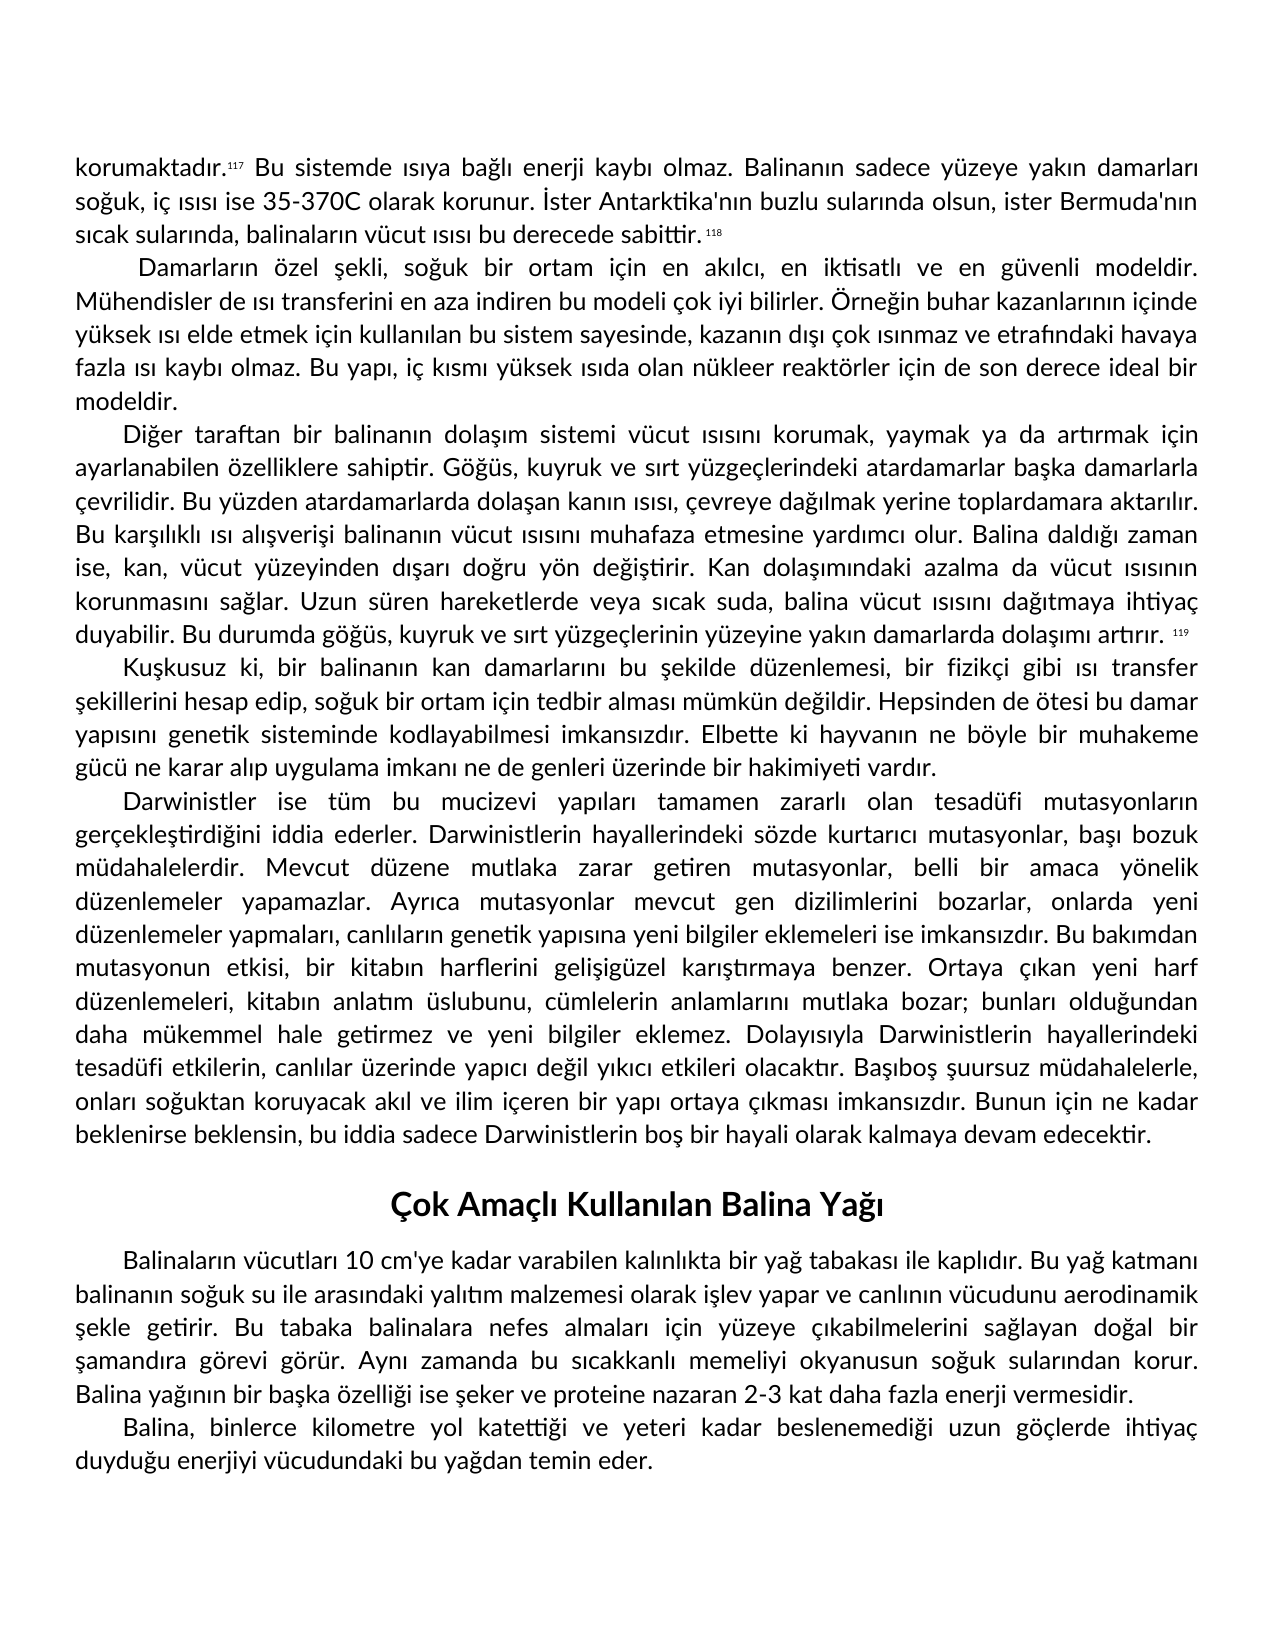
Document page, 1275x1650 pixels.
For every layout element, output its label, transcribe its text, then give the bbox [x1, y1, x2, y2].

text Damarların özel şekli, soğuk bir ortam için en akılcı, en iktisatlı ve en güvenli modeldir. Mühendisler de ısı transferini en aza indiren bu modeli çok iyi bilirler. Örneğin buhar kazanlarının içinde yüksek ısı elde etmek için kullanılan bu sistem sayesinde, kazanın dışı çok ısınmaz ve etrafındaki havaya fazla ısı kaybı olmaz. Bu yapı, iç kısmı yüksek ısıda olan nükleer reaktörler için de son derece ideal bir modeldir. [75, 250, 1200, 417]
text Balinaların vücutları 10 cm'ye kadar varabilen kalınlıkta bir yağ tabakası ile kaplıdır. Bu yağ katmanı balinanın soğuk su ile arasındaki yalıtım malzemesi olarak işlev yapar ve canlının vücudunu aerodinamik şekle getirir. Bu tabaka balinalara nefes almaları için yüzeye çıkabilmelerini sağlayan doğal bir şamandıra görevi görür. Aynı zamanda bu sıcakkanlı memeliyi okyanusun soğuk sularından korur. Balina yağının bir başka özelliği ise şeker ve proteine nazaran 2-3 kat daha fazla enerji vermesidir. [75, 1243, 1200, 1410]
text Kuşkusuz ki, bir balinanın kan damarlarını bu şekilde düzenlemesi, bir fizikçi gibi ısı transfer şekillerini hesap edip, soğuk bir ortam için tedbir alması mümkün değildir. Hepsinden de ötesi bu damar yapısını genetik sisteminde kodlayabilmesi imkansızdır. Elbette ki hayvanın ne böyle bir muhakeme gücü ne karar alıp uygulama imkanı ne de genleri üzerinde bir hakimiyeti vardır. [75, 650, 1200, 783]
text Darwinistler ise tüm bu mucizevi yapıları tamamen zararlı olan tesadüfi mutasyonların gerçekleştirdiğini iddia ederler. Darwinistlerin hayallerindeki sözde kurtarıcı mutasyonlar, başı bozuk müdahalelerdir. Mevcut düzene mutlaka zarar getiren mutasyonlar, belli bir amaca yönelik düzenlemeler yapamazlar. Ayrıca mutasyonlar mevcut gen dizilimlerini bozarlar, onlarda yeni düzenlemeler yapmaları, canlıların genetik yapısına yeni bilgiler eklemeleri ise imkansızdır. Bu bakımdan mutasyonun etkisi, bir kitabın harflerini gelişigüzel karıştırmaya benzer. Ortaya çıkan yeni harf düzenlemeleri, kitabın anlatım üslubunu, cümlelerin anlamlarını mutlaka bozar; bunları olduğundan daha mükemmel hale getirmez ve yeni bilgiler eklemez. Dolayısıyla Darwinistlerin hayallerindeki tesadüfi etkilerin, canlılar üzerinde yapıcı değil yıkıcı etkileri olacaktır. Başıboş şuursuz müdahalelerle, onları soğuktan koruyacak akıl ve ilim içeren bir yapı ortaya çıkması imkansızdır. Bunun için ne kadar beklenirse beklensin, bu iddia sadece Darwinistlerin boş bir hayali olarak kalmaya devam edecektir. [75, 783, 1200, 1150]
text korumaktadır.117 Bu sistemde ısıya bağlı enerji kaybı olmaz. Balinanın sadece yüzeye yakın damarları soğuk, iç ısısı ise 35-370C olarak korunur. İster Antarktika'nın buzlu sularında olsun, ister Bermuda'nın sıcak sularında, balinaların vücut ısısı bu derecede sabittir. 118 [75, 150, 1200, 250]
text Balina, binlerce kilometre yol katettiği ve yeteri kadar beslenemediği uzun göçlerde ihtiyaç duyduğu enerjiyi vücudundaki bu yağdan temin eder. [75, 1410, 1200, 1476]
text Diğer taraftan bir balinanın dolaşım sistemi vücut ısısını korumak, yaymak ya da artırmak için ayarlanabilen özelliklere sahiptir. Göğüs, kuyruk ve sırt yüzgeçlerindeki atardamarlar başka damarlarla çevrilidir. Bu yüzden atardamarlarda dolaşan kanın ısısı, çevreye dağılmak yerine toplardamara aktarılır. Bu karşılıklı ısı alışverişi balinanın vücut ısısını muhafaza etmesine yardımcı olur. Balina daldığı zaman ise, kan, vücut yüzeyinden dışarı doğru yön değiştirir. Kan dolaşımındaki azalma da vücut ısısının korunmasını sağlar. Uzun süren hareketlerde veya sıcak suda, balina vücut ısısını dağıtmaya ihtiyaç duyabilir. Bu durumda göğüs, kuyruk ve sırt yüzgeçlerinin yüzeyine yakın damarlarda dolaşımı artırır. 119 [75, 417, 1200, 650]
text Çok Amaçlı Kullanılan Balina Yağı [75, 1179, 1200, 1225]
